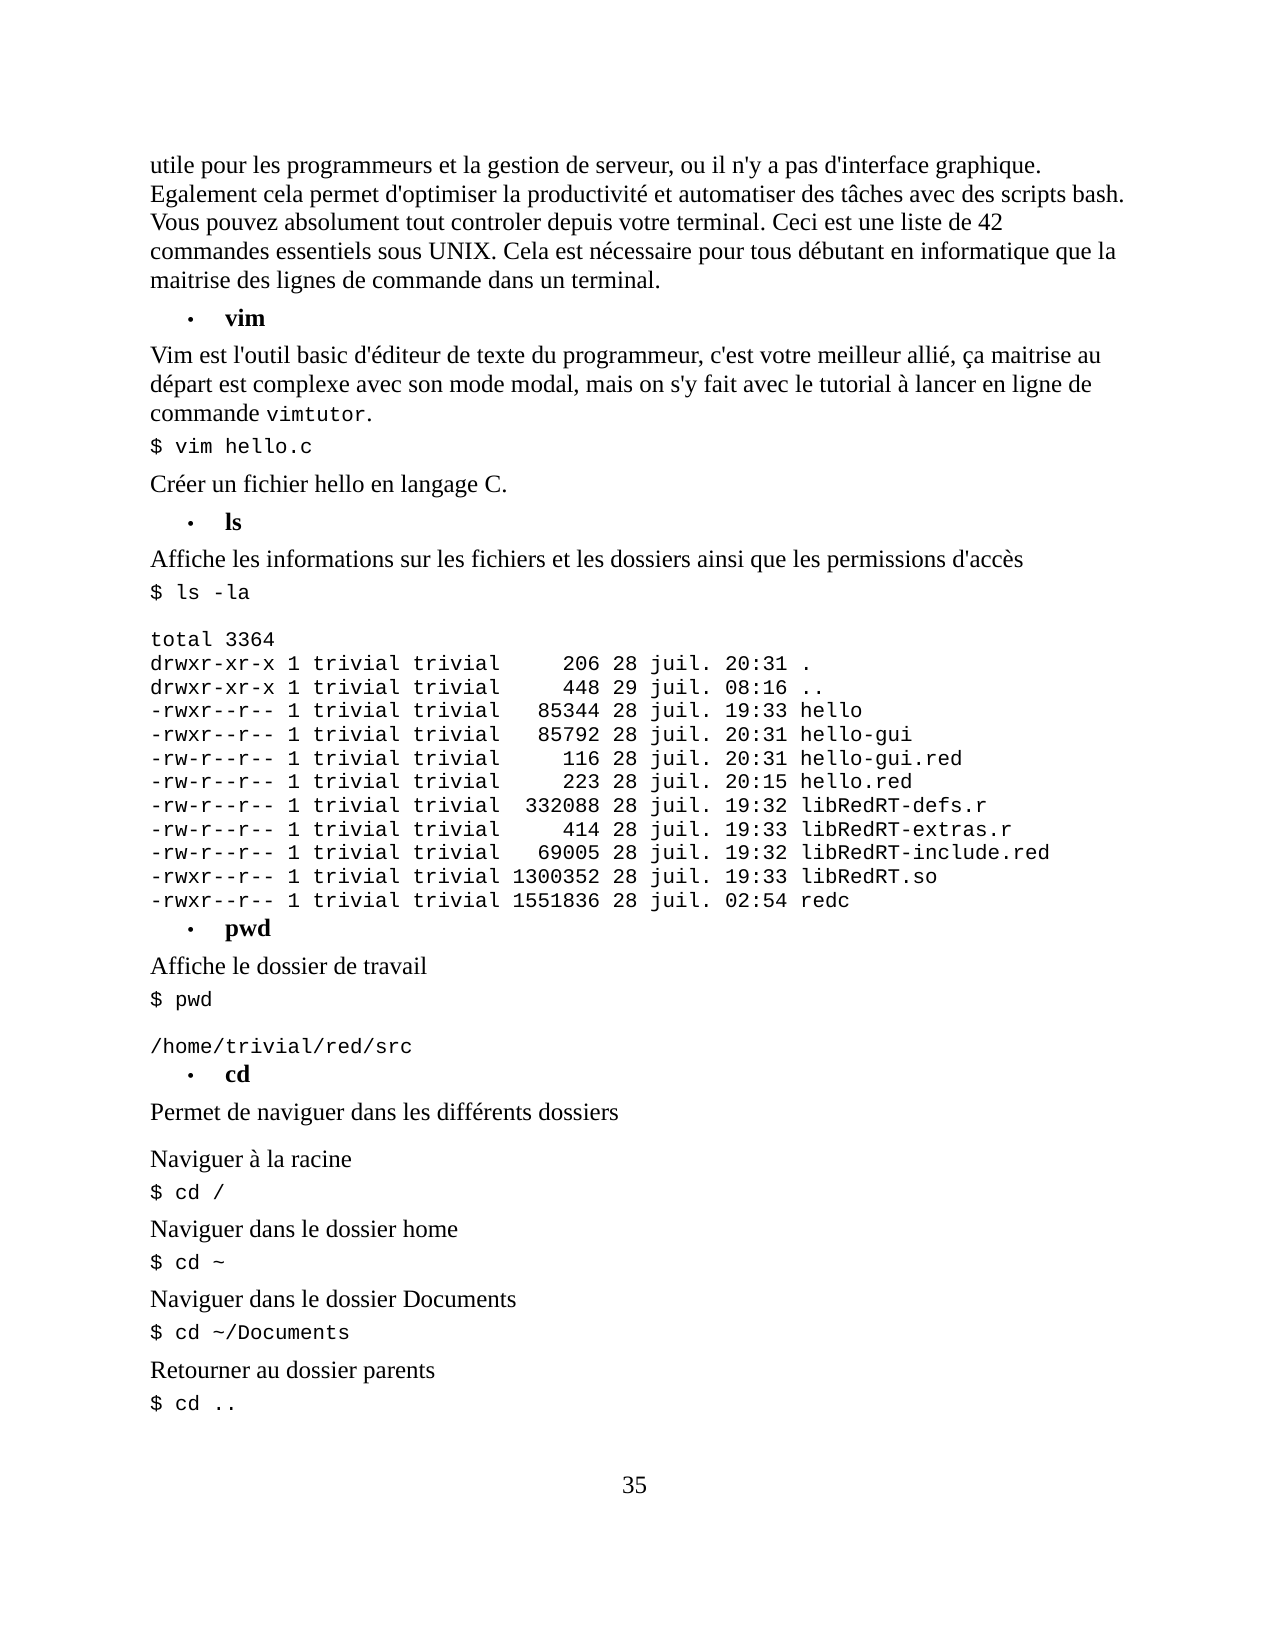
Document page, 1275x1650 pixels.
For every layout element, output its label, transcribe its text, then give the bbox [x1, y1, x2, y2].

text -rwxr--r-- 1 trivial trivial 1300352 28 juil. 19:33 libRedRT.so [150, 866, 1125, 889]
text $ pwd [150, 989, 1125, 1012]
text $ cd ~ [150, 1252, 1125, 1276]
list ls [187, 507, 1125, 536]
text /home/trivial/red/src [150, 1036, 1125, 1059]
text Affiche les informations sur les fichiers et les dossiers ainsi que les permissions d'accès [150, 544, 1125, 573]
list cd [187, 1059, 1125, 1088]
text Naviguer dans le dossier home [150, 1214, 1125, 1243]
text -rwxr--r-- 1 trivial trivial 85792 28 juil. 20:31 hello-gui [150, 724, 1125, 748]
text $ cd .. [150, 1393, 1125, 1416]
text -rw-r--r-- 1 trivial trivial 223 28 juil. 20:15 hello.red [150, 771, 1125, 795]
text Permet de naviguer dans les différents dossiers [150, 1097, 1125, 1126]
text Vim est l'outil basic d'éditeur de texte du programmeur, c'est votre meilleur allié, ça maitrise au départ est complexe avec son mode modal, mais on s'y fait avec le tutorial à lancer en ligne de commande vimtutor. [150, 340, 1125, 427]
text -rw-r--r-- 1 trivial trivial 116 28 juil. 20:31 hello-gui.red [150, 748, 1125, 771]
text -rw-r--r-- 1 trivial trivial 69005 28 juil. 19:32 libRedRT-include.red [150, 842, 1125, 866]
list vim [187, 303, 1125, 331]
text -rw-r--r-- 1 trivial trivial 414 28 juil. 19:33 libRedRT-extras.r [150, 819, 1125, 842]
text $ cd / [150, 1182, 1125, 1205]
text Naviguer dans le dossier Documents [150, 1284, 1125, 1313]
text Créer un fichier hello en langage C. [150, 469, 1125, 498]
text total 3364 [150, 629, 1125, 653]
text Naviguer à la racine [150, 1144, 1125, 1173]
text $ vim hello.c [150, 436, 1125, 460]
text $ cd ~/Documents [150, 1322, 1125, 1346]
text Affiche le dossier de travail [150, 951, 1125, 980]
text drwxr-xr-x 1 trivial trivial 206 28 juil. 20:31 . [150, 653, 1125, 677]
list pwd [187, 913, 1125, 942]
text $ ls -la [150, 582, 1125, 606]
text -rwxr--r-- 1 trivial trivial 1551836 28 juil. 02:54 redc [150, 889, 1125, 913]
text utile pour les programmeurs et la gestion de serveur, ou il n'y a pas d'interface graphique. Egalement cela permet d'optimiser la productivité et automatiser des tâches avec des scripts bash. Vous pouvez absolument tout controler depuis votre terminal. Ceci est une liste de 42 commandes essentiels sous UNIX. Cela est nécessaire pour tous débutant en informatique que la maitrise des lignes de commande dans un terminal. [150, 150, 1125, 294]
text -rw-r--r-- 1 trivial trivial 332088 28 juil. 19:32 libRedRT-defs.r [150, 795, 1125, 819]
text Retourner au dossier parents [150, 1355, 1125, 1384]
text -rwxr--r-- 1 trivial trivial 85344 28 juil. 19:33 hello [150, 700, 1125, 724]
text drwxr-xr-x 1 trivial trivial 448 29 juil. 08:16 .. [150, 677, 1125, 700]
